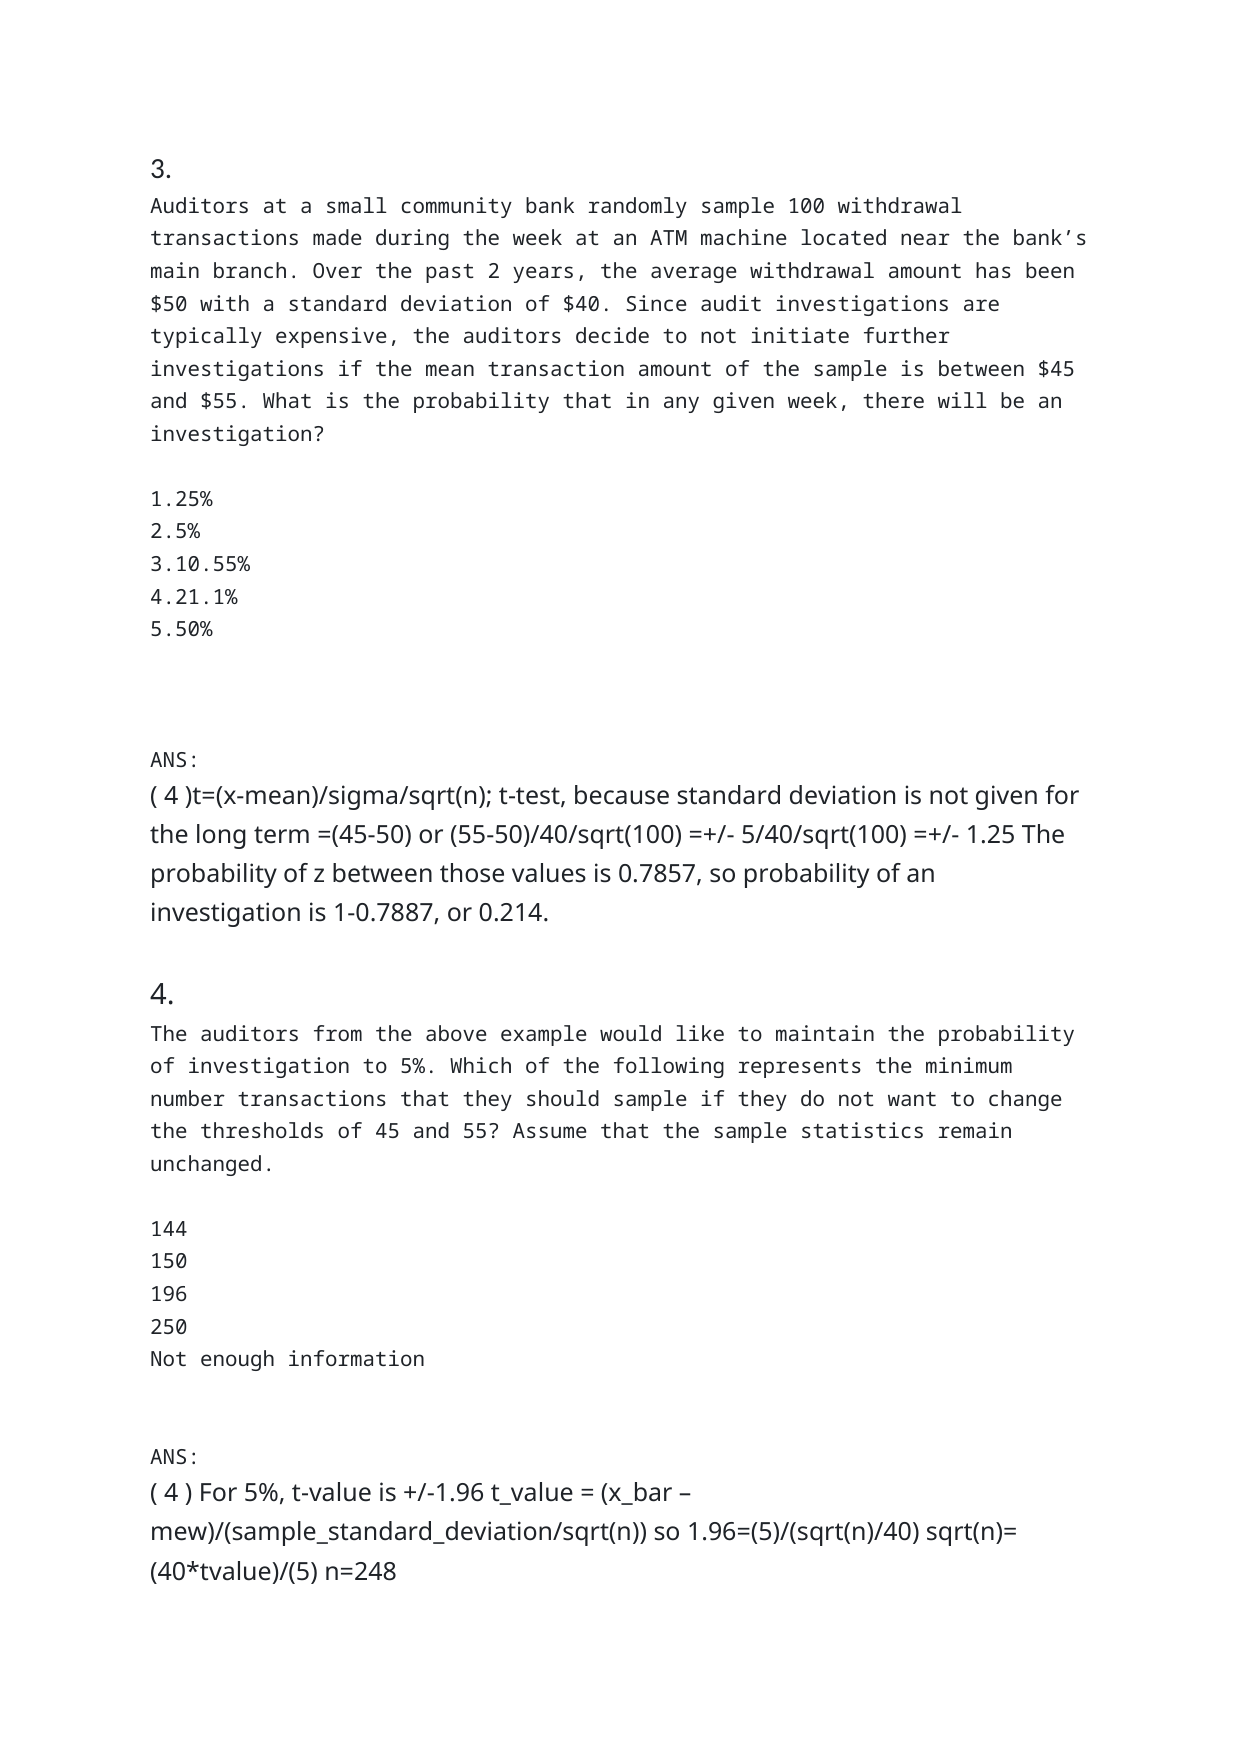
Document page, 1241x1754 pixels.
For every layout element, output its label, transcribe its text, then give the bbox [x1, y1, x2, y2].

text The auditors from the above example would like to maintain the probability of investigation to 5%. Which of the following represents the minimum number transactions that they should sample if they do not want to change the thresholds of 45 and 55? Assume that the sample statistics remain unchanged. 144 150 196 250 Not enough information [150, 1019, 1090, 1373]
text ANS: [150, 1442, 1090, 1471]
text 3. [150, 150, 1090, 186]
text ANS: [150, 745, 1090, 773]
text ( 4 ) For 5%, t-value is +/-1.96 t_value = (x_bar – mew)/(sample_standard_deviation/sqrt(n)) so 1.96=(5)/(sqrt(n)/40) sqrt(n)= (40*tvalue)/(5) n=248 [150, 1475, 1090, 1587]
text 4. [150, 973, 1090, 1013]
text ( 4 )t=(x-mean)/sigma/sqrt(n); t-test, because standard deviation is not given for the long term =(45-50) or (55-50)/40/sqrt(100) =+/- 5/40/sqrt(100) =+/- 1.25 The probability of z between those values is 0.7857, so probability of an investigation is 1-0.7887, or 0.214. [150, 777, 1090, 929]
text Auditors at a small community bank randomly sample 100 withdrawal transactions made during the week at an ATM machine located near the bank’s main branch. Over the past 2 years, the average withdrawal amount has been $50 with a standard deviation of $40. Since audit investigations are typically expensive, the auditors decide to not initiate further investigations if the mean transaction amount of the sample is between $45 and $55. What is the probability that in any given week, there will be an investigation? 1.25% 2.5% 3.10.55% 4.21.1% 5.50% [150, 191, 1090, 643]
